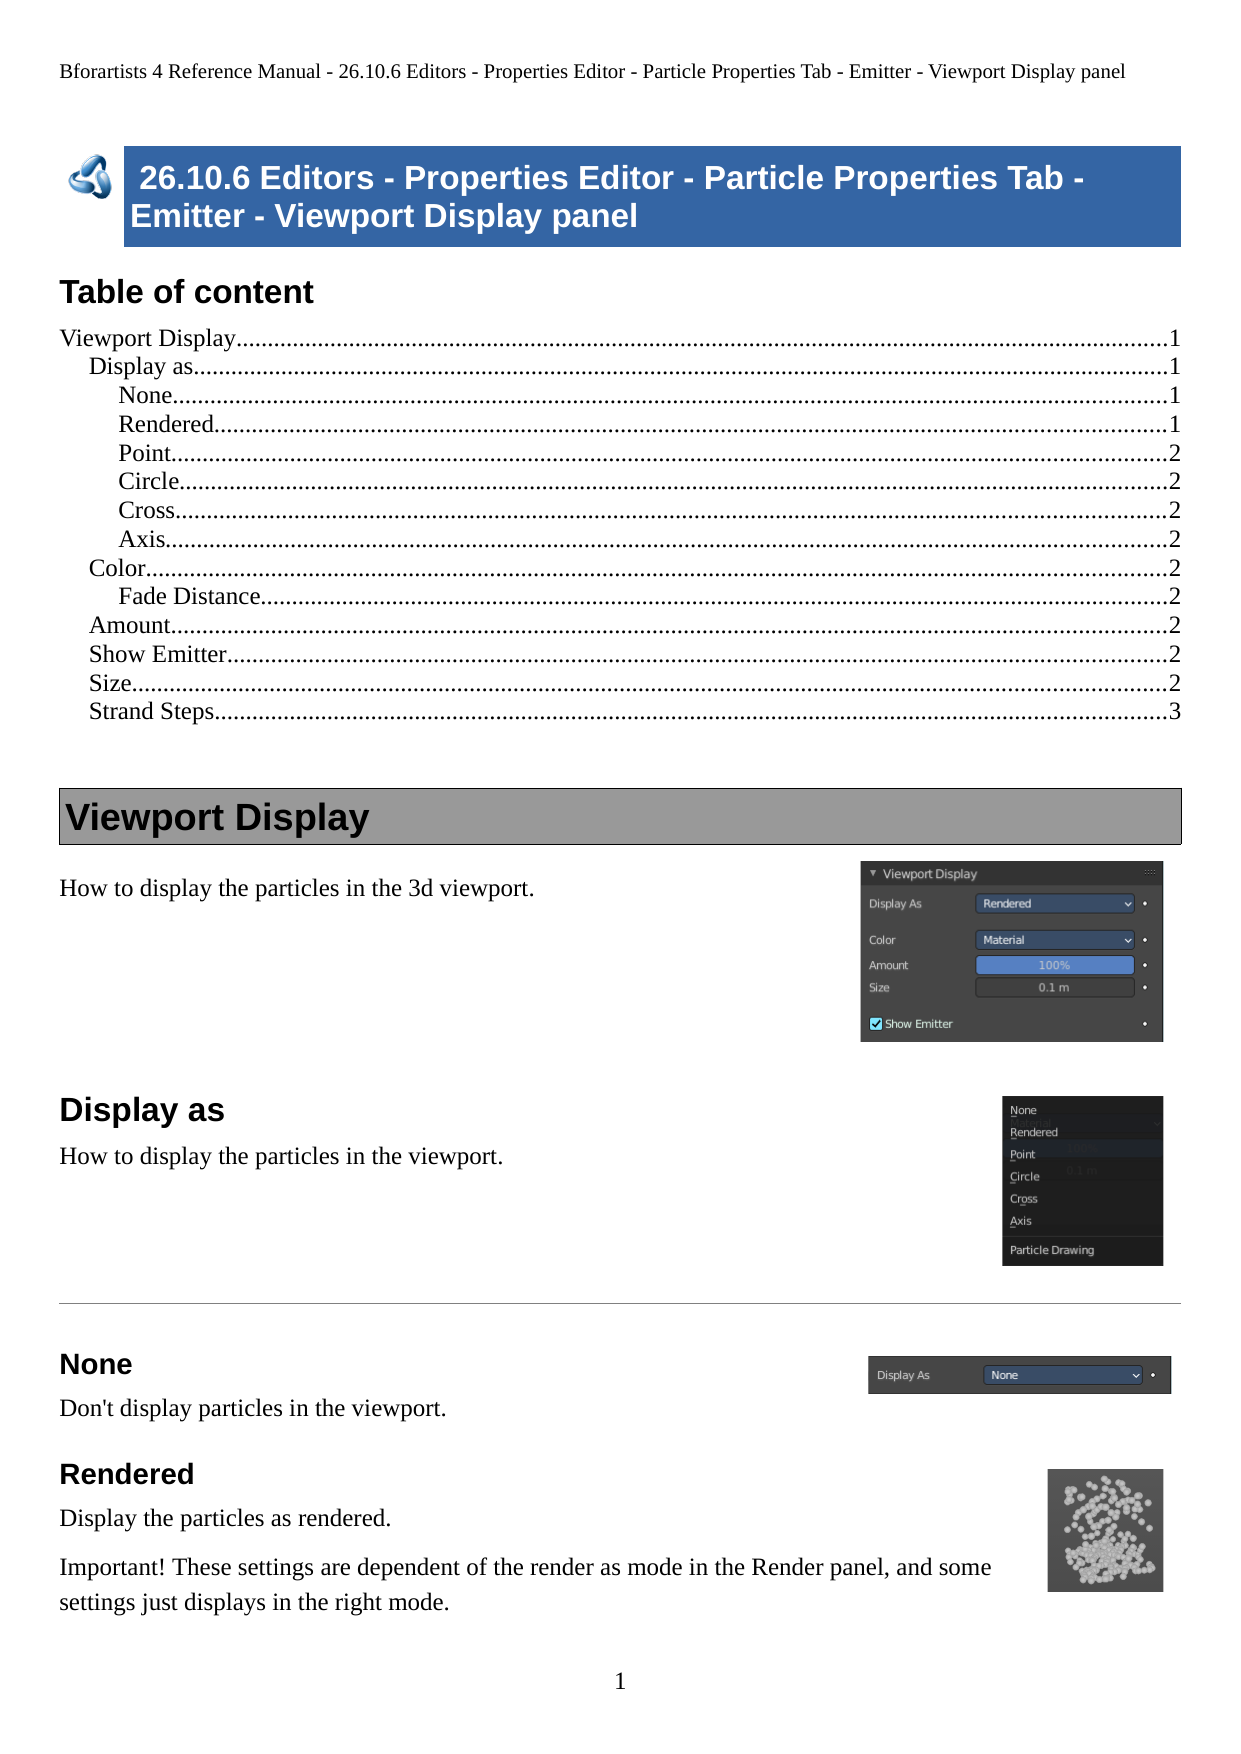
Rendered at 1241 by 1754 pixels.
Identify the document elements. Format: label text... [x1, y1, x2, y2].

picture [868, 1356, 1172, 1394]
picture [1002, 1096, 1164, 1266]
text Amount 2 [88, 610, 1181, 639]
subtitle Display as [59, 1090, 1181, 1128]
text Display the particles as rendered. [59, 1503, 1047, 1532]
text Strand Steps 3 [88, 696, 1181, 725]
text Display as 1 [88, 351, 1181, 380]
subtitle Rendered [59, 1457, 1181, 1491]
text Color 2 [88, 553, 1181, 581]
text Rendered 1 [118, 409, 1181, 438]
text Show Emitter 2 [88, 639, 1181, 668]
picture [860, 861, 1164, 1042]
text Axis 2 [118, 524, 1181, 553]
text Cross 2 [118, 495, 1181, 524]
subtitle Table of content [59, 272, 1181, 310]
table_header 26.10.6 Editors - Properties Editor - Particle Properties Tab - Emitter - Viewport Display panel [124, 146, 1181, 247]
text Important! These settings are dependent of the render as mode in the Render panel, and some settings just displays in the right mode. [59, 1552, 1181, 1615]
picture [1047, 1469, 1164, 1592]
subtitle None [59, 1347, 1181, 1381]
picture [65, 152, 114, 202]
text Viewport Display 1 [59, 323, 1181, 351]
table_header [59, 146, 124, 247]
text None 1 [118, 380, 1181, 409]
text Point 2 [118, 438, 1181, 466]
text Fade Distance 2 [118, 581, 1181, 610]
text How to display the particles in the viewport. [59, 1141, 1002, 1170]
table_header Viewport Display [60, 789, 1181, 844]
text Don't display particles in the viewport. [59, 1393, 1181, 1422]
text Size 2 [88, 668, 1181, 696]
text How to display the particles in the 3d viewport. [59, 873, 860, 902]
text Circle 2 [118, 466, 1181, 495]
